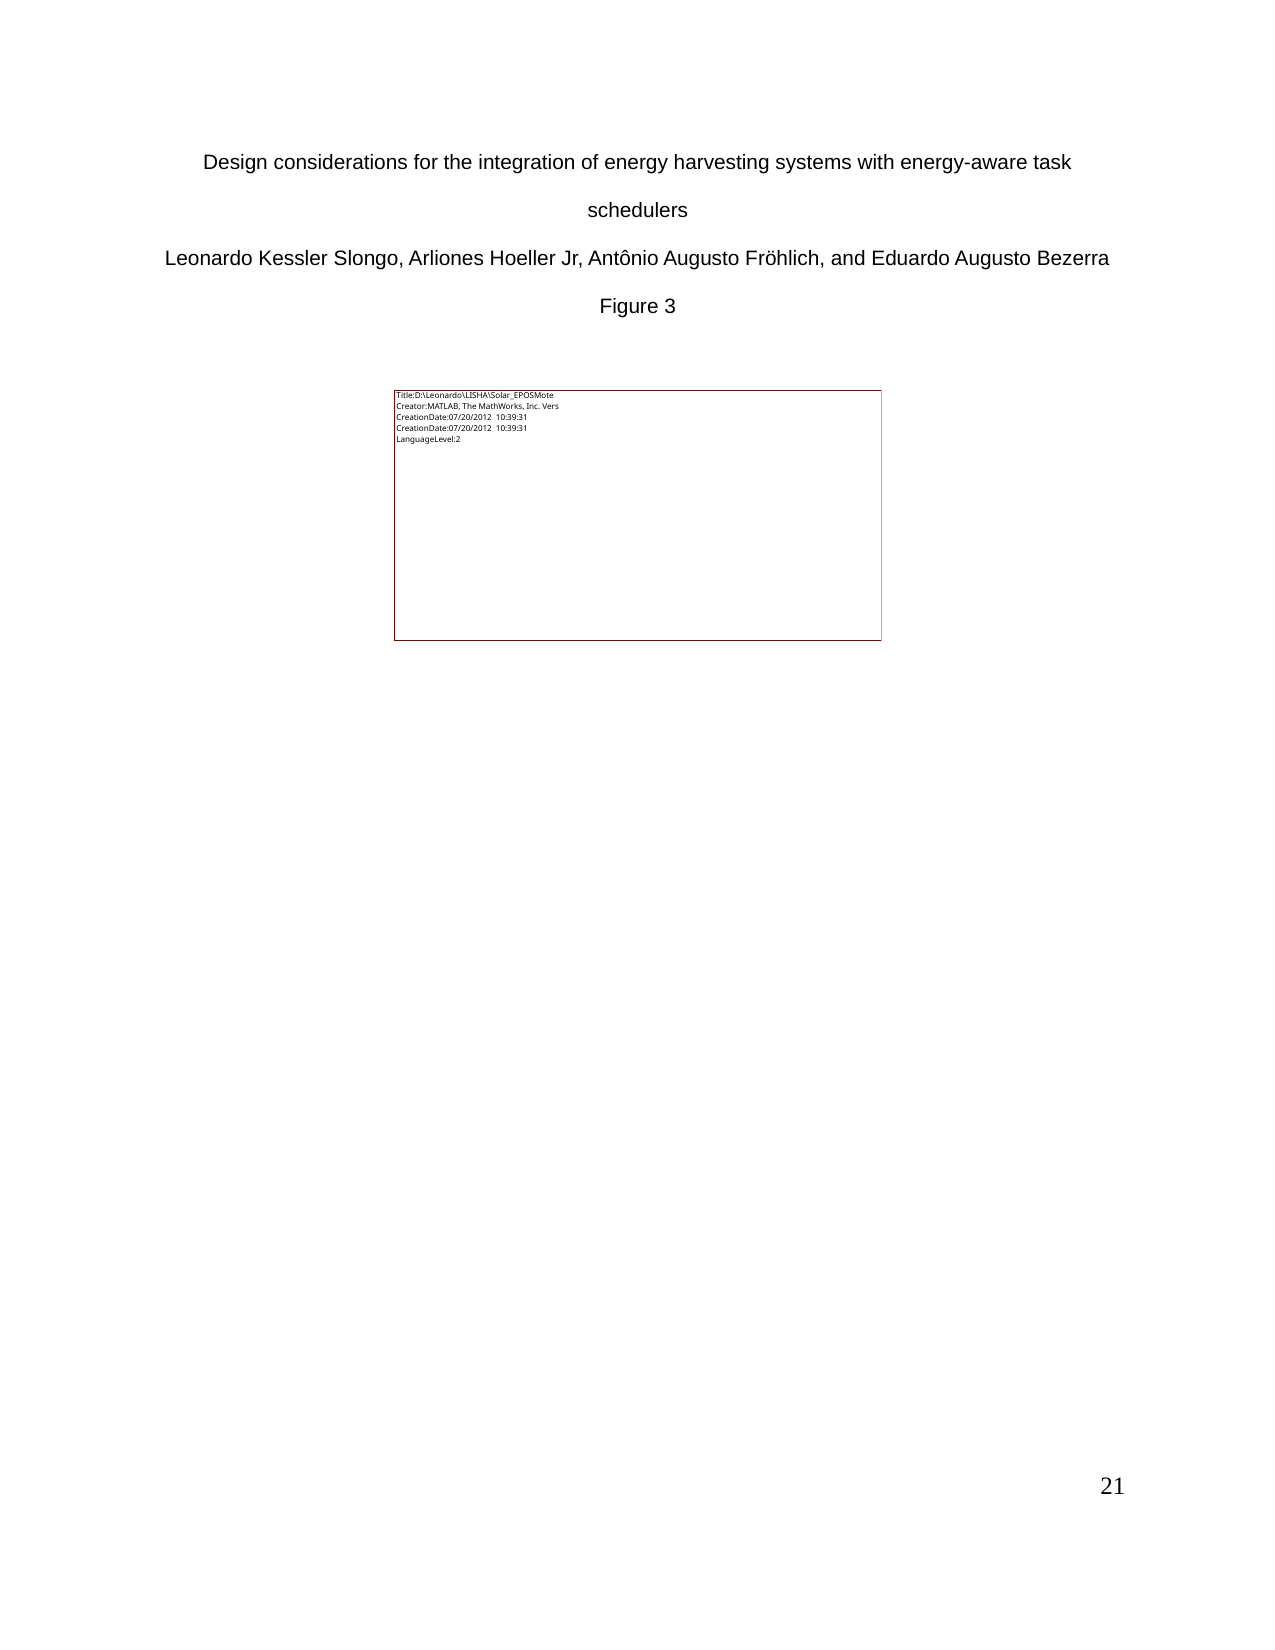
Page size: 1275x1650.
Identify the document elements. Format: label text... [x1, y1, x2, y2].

text Figure 3 [150, 294, 1125, 318]
text Design considerations for the integration of energy harvesting systems with energy-aware task schedulers [150, 150, 1125, 222]
text Leonardo Kessler Slongo, Arliones Hoeller Jr, Antônio Augusto Fröhlich, and Eduardo Augusto Bezerra [150, 246, 1125, 270]
